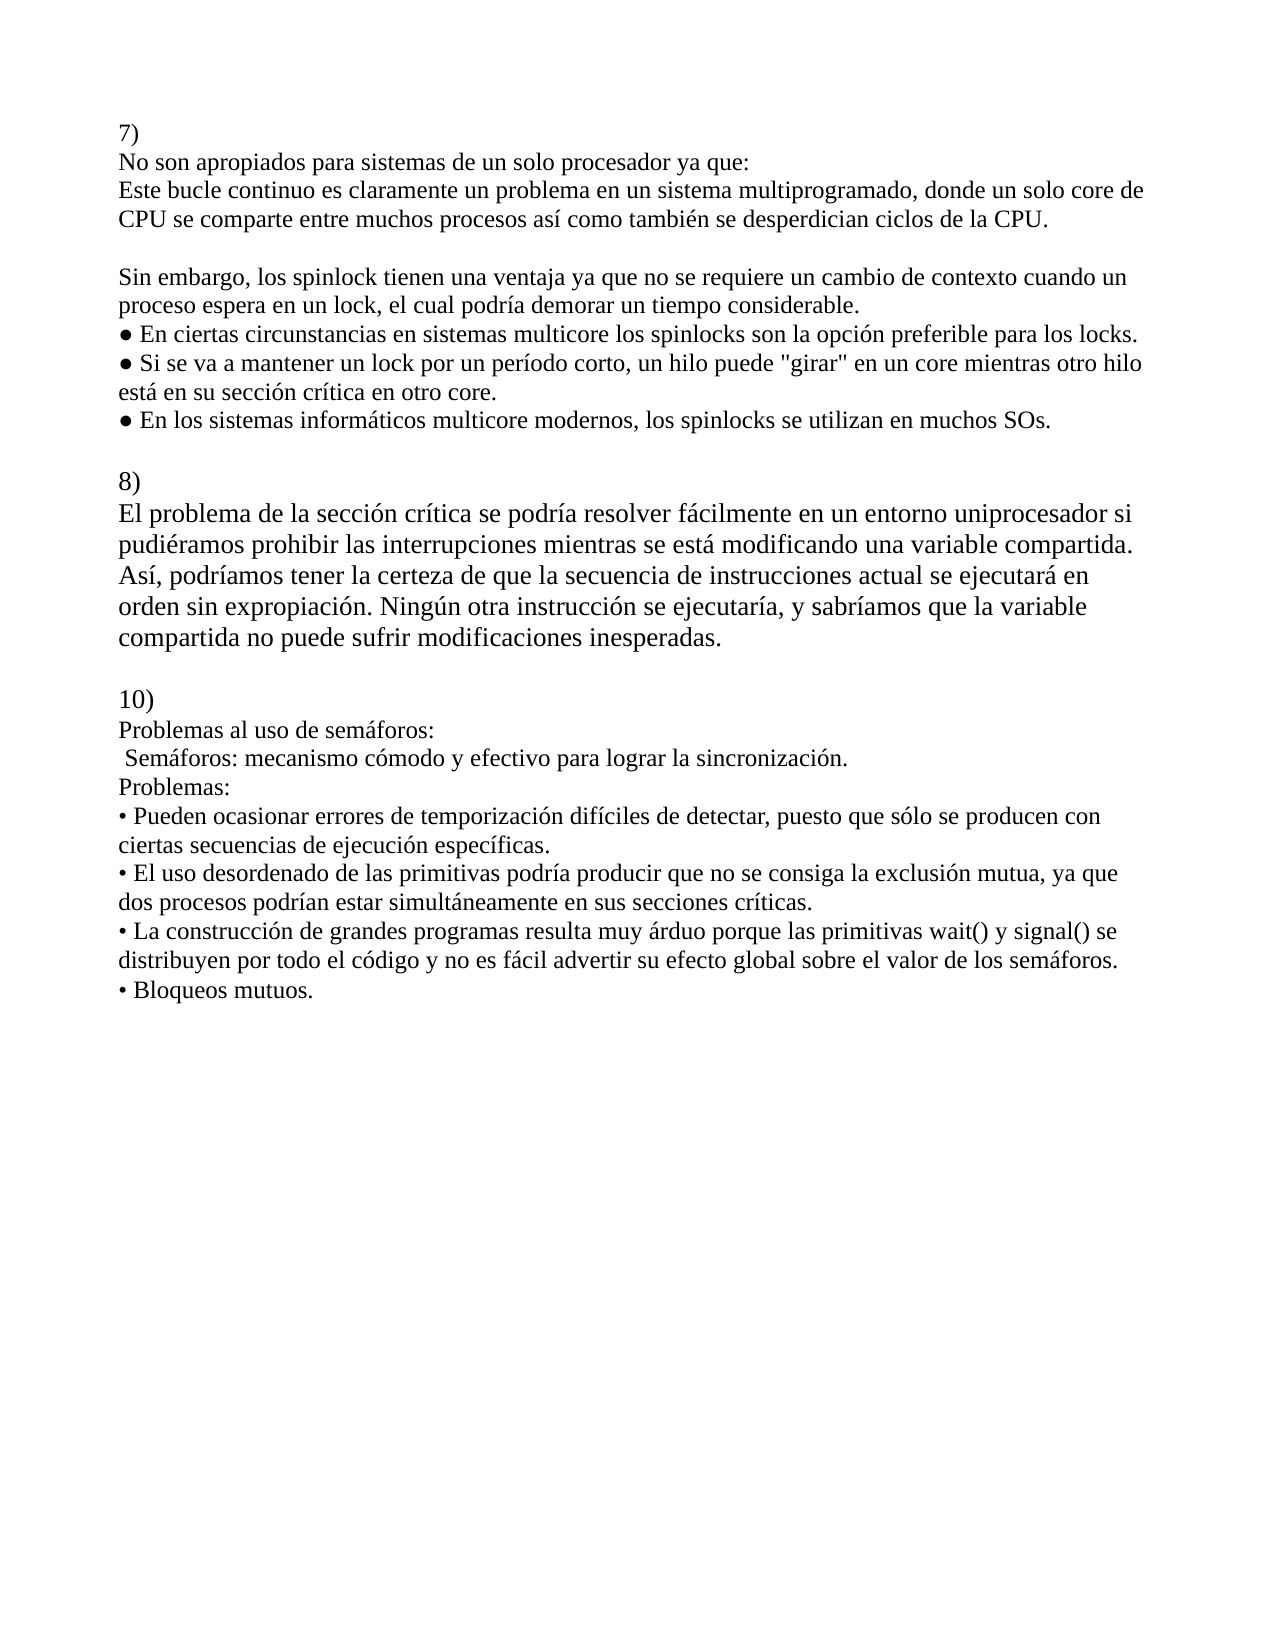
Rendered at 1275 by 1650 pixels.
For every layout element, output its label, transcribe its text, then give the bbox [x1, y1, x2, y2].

text No son apropiados para sistemas de un solo procesador ya que: [118, 147, 1157, 176]
text Problemas: [118, 772, 1157, 801]
text 8) [118, 466, 1157, 497]
text Este bucle continuo es claramente un problema en un sistema multiprogramado, donde un solo core de CPU se comparte entre muchos procesos así como también se desperdician ciclos de la CPU. [118, 176, 1157, 233]
text Semáforos: mecanismo cómodo y efectivo para lograr la sincronización.  [118, 743, 1157, 772]
text ● En los sistemas informáticos multicore modernos, los spinlocks se utilizan en muchos SOs. [118, 406, 1157, 434]
text 10) [118, 683, 1157, 715]
text Sin embargo, los spinlock tienen una ventaja ya que no se requiere un cambio de contexto cuando un proceso espera en un lock, el cual podría demorar un tiempo considerable. [118, 262, 1157, 319]
text ● En ciertas circunstancias en sistemas multicore los spinlocks son la opción preferible para los locks. ● Si se va a mantener un lock por un período corto, un hilo puede "girar" en un core mientras otro hilo está en su sección crítica en otro core. [118, 319, 1157, 406]
text 7) [118, 118, 1157, 147]
text • La construcción de grandes programas resulta muy árduo porque las primitivas wait() y signal() se distribuyen por todo el código y no es fácil advertir su efecto global sobre el valor de los semáforos. [118, 916, 1157, 973]
text • Bloqueos mutuos. [118, 973, 1157, 1004]
text El problema de la sección crítica se podría resolver fácilmente en un entorno uniprocesador si pudiéramos prohibir las interrupciones mientras se está modificando una variable compartida. Así, podríamos tener la certeza de que la secuencia de instrucciones actual se ejecutará en orden sin expropiación. Ningún otra instrucción se ejecutaría, y sabríamos que la variable compartida no puede sufrir modificaciones inesperadas. [118, 497, 1157, 652]
text • Pueden ocasionar errores de temporización difíciles de detectar, puesto que sólo se producen con ciertas secuencias de ejecución específicas. [118, 801, 1157, 858]
text • El uso desordenado de las primitivas podría producir que no se consiga la exclusión mutua, ya que dos procesos podrían estar simultáneamente en sus secciones críticas. [118, 858, 1157, 916]
text Problemas al uso de semáforos:  [118, 715, 1157, 743]
